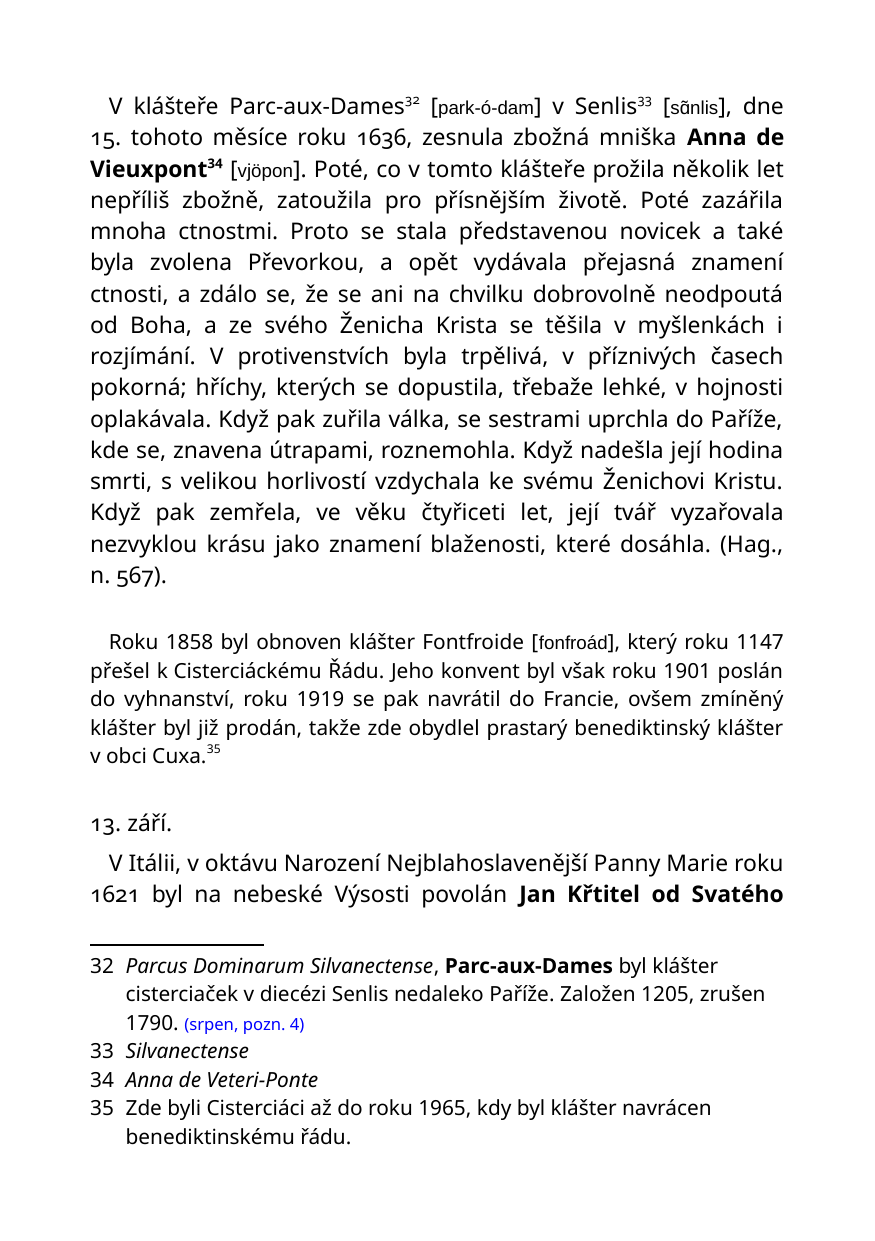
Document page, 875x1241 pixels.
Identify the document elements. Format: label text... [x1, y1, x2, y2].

text V Itálii, v oktávu Narození Nejblahoslavenější Panny Marie roku 1621 byl na nebeské Výsosti povolán Jan Křtitel od Svatého [90, 847, 784, 909]
text Roku 1858 byl obnoven klášter Fontfroide [fonfroád], který roku 1147 přešel k Cisterciáckému Řádu. Jeho konvent byl však roku 1901 poslán do vyhnanství, roku 1919 se pak navrátil do Francie, ovšem zmíněný klášter byl již prodán, takže zde obydlel prastarý benediktinský klášter v obci Cuxa. [90, 627, 784, 769]
text Parcus Dominarum Silvanectense, Parc-aux-Dames byl klášter cisterciaček v diecézi Senlis nedaleko Paříže. Založen 1205, zrušen 1790. (srpen, pozn. 4) [90, 951, 784, 1036]
text Zde byli Cisterciáci až do roku 1965, kdy byl klášter navrácen benediktinskému řádu. [90, 1093, 784, 1150]
text Silvanectense [90, 1036, 784, 1065]
text 13. září. [90, 807, 784, 838]
text V klášteře Parc-aux-Dames [park-ó-dam] v Senlis [sɑ̃nlis], dne 15. tohoto měsíce roku 1636, zesnula zbožná mniška Anna de Vieuxpont [vjöpon]. Poté, co v tomto klášteře prožila několik let nepříliš zbožně, zatoužila pro přísnějším životě. Poté zazářila mnoha ctnostmi. Proto se stala představenou novicek a také byla zvolena Převorkou, a opět vydávala přejasná znamení ctnosti, a zdálo se, že se ani na chvilku dobrovolně neodpoutá od Boha, a ze svého Ženicha Krista se těšila v myšlenkách i rozjímání. V protivenstvích byla trpělivá, v příznivých časech pokorná; hříchy, kterých se dopustila, třebaže lehké, v hojnosti oplakávala. Když pak zuřila válka, se sestrami uprchla do Paříže, kde se, znavena útrapami, roznemohla. Když nadešla její hodina smrti, s velikou horlivostí vzdychala ke svému Ženichovi Kristu. Když pak zemřela, ve věku čtyřiceti let, její tvář vyzařovala nezvyklou krásu jako znamení blaženosti, které dosáhla. (Hag., n. 567). [90, 90, 784, 590]
text Anna de Veteri-Ponte [90, 1065, 784, 1093]
